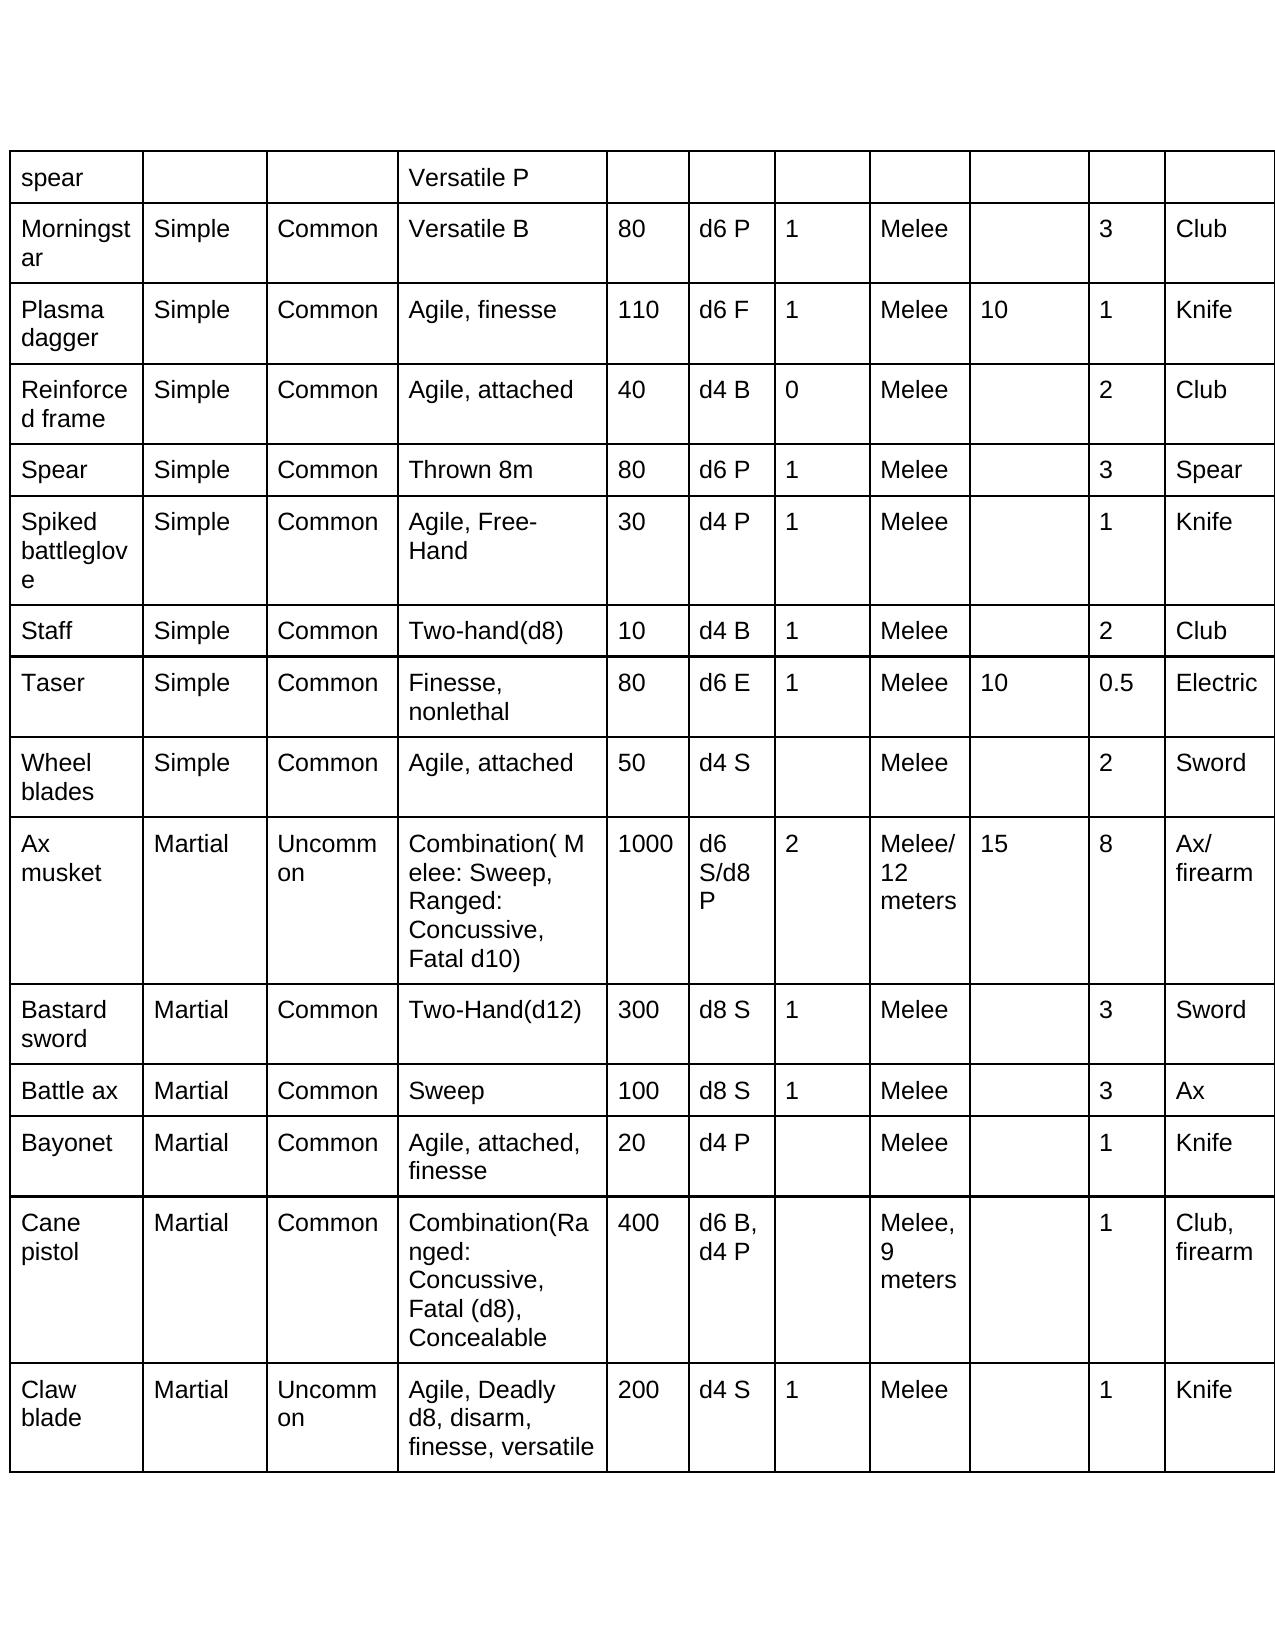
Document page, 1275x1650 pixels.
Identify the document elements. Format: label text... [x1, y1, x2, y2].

table_cell Ax musket [11, 818, 142, 983]
table_cell [776, 152, 869, 202]
table_cell Martial [144, 1198, 266, 1362]
table_cell Club [1166, 204, 1274, 282]
table_cell Electric [1166, 658, 1274, 736]
table_cell 1 [776, 284, 869, 362]
table_cell Melee [871, 606, 969, 655]
table_cell Finesse, nonlethal [399, 658, 606, 736]
table_cell Plasma dagger [11, 284, 142, 362]
table_cell Battle ax [11, 1065, 142, 1115]
table_cell Common [268, 1065, 397, 1115]
table_cell Melee [871, 445, 969, 494]
table_cell [1090, 152, 1164, 202]
table_cell 3 [1090, 445, 1164, 494]
table_cell d4 S [690, 1364, 774, 1471]
table_cell Claw blade [11, 1364, 142, 1471]
table_cell spear [11, 152, 142, 202]
table_cell Knife [1166, 284, 1274, 362]
table_cell 1 [776, 497, 869, 604]
table_cell Thrown 8m [399, 445, 606, 494]
table_cell Club, firearm [1166, 1198, 1274, 1362]
table_cell d6 E [690, 658, 774, 736]
table_cell 2 [1090, 365, 1164, 443]
table_cell [608, 152, 688, 202]
table_cell 300 [608, 985, 688, 1063]
table_cell d6 P [690, 445, 774, 494]
table_cell 40 [608, 365, 688, 443]
table_cell Melee [871, 1117, 969, 1195]
table_cell 15 [971, 818, 1088, 983]
table_cell Bastard sword [11, 985, 142, 1063]
table_cell Common [268, 738, 397, 816]
table_cell d8 S [690, 1065, 774, 1115]
table_cell Versatile P [399, 152, 606, 202]
table_cell [268, 152, 397, 202]
table_cell [776, 1198, 869, 1362]
table_cell 2 [776, 818, 869, 983]
table_cell [971, 152, 1088, 202]
table_cell Knife [1166, 497, 1274, 604]
table_cell [971, 497, 1088, 604]
table_cell Simple [144, 658, 266, 736]
table_cell Simple [144, 606, 266, 655]
table_cell Reinforced frame [11, 365, 142, 443]
table_cell Melee [871, 1065, 969, 1115]
table_cell Spiked battleglove [11, 497, 142, 604]
table_cell Cane pistol [11, 1198, 142, 1362]
table_cell 400 [608, 1198, 688, 1362]
table_cell Melee [871, 658, 969, 736]
table_cell Common [268, 985, 397, 1063]
table_cell 1 [776, 204, 869, 282]
table_cell 20 [608, 1117, 688, 1195]
table_cell Simple [144, 284, 266, 362]
table_cell Sword [1166, 985, 1274, 1063]
table_cell [871, 152, 969, 202]
table_cell Simple [144, 738, 266, 816]
table_cell [971, 1364, 1088, 1471]
table_cell Melee [871, 284, 969, 362]
table_cell Common [268, 1198, 397, 1362]
table_cell 10 [608, 606, 688, 655]
table_cell 0 [776, 365, 869, 443]
table_cell Combination(Ranged: Concussive, Fatal (d8), Concealable [399, 1198, 606, 1362]
table_cell 110 [608, 284, 688, 362]
table_cell Common [268, 445, 397, 494]
table_cell 3 [1090, 985, 1164, 1063]
table_cell Martial [144, 1065, 266, 1115]
table_cell d4 B [690, 606, 774, 655]
table_cell 80 [608, 445, 688, 494]
table_cell 1 [1090, 1364, 1164, 1471]
table_cell [971, 445, 1088, 494]
table_cell Spear [11, 445, 142, 494]
table_cell Martial [144, 1364, 266, 1471]
table_cell Melee/12 meters [871, 818, 969, 983]
table_cell [971, 606, 1088, 655]
table_cell Simple [144, 445, 266, 494]
table_cell Agile, Deadly d8, disarm, finesse, versatile [399, 1364, 606, 1471]
table_cell 80 [608, 658, 688, 736]
table_cell 1 [776, 1364, 869, 1471]
table_cell 10 [971, 284, 1088, 362]
table_cell [776, 1117, 869, 1195]
table_cell d6 F [690, 284, 774, 362]
table_cell 0.5 [1090, 658, 1164, 736]
table_cell Common [268, 284, 397, 362]
table_cell 1 [776, 658, 869, 736]
table_cell [971, 1198, 1088, 1362]
table_cell Common [268, 497, 397, 604]
table_cell Melee [871, 204, 969, 282]
table_cell Morningstar [11, 204, 142, 282]
table_cell 50 [608, 738, 688, 816]
table_cell [971, 365, 1088, 443]
table_cell Melee [871, 365, 969, 443]
table_cell d6 P [690, 204, 774, 282]
table_cell Club [1166, 365, 1274, 443]
table_cell d4 S [690, 738, 774, 816]
table_cell [1166, 152, 1274, 202]
table_cell [971, 204, 1088, 282]
table_cell Common [268, 204, 397, 282]
table_cell d8 S [690, 985, 774, 1063]
table_cell Uncommon [268, 1364, 397, 1471]
table_cell Knife [1166, 1364, 1274, 1471]
table_cell Knife [1166, 1117, 1274, 1195]
table_cell Ax/firearm [1166, 818, 1274, 983]
table_cell Agile, attached [399, 738, 606, 816]
table_cell Ax [1166, 1065, 1274, 1115]
table_cell Martial [144, 985, 266, 1063]
table_cell d6 B, d4 P [690, 1198, 774, 1362]
table_cell 2 [1090, 606, 1164, 655]
table_cell Melee [871, 497, 969, 604]
table_cell 3 [1090, 1065, 1164, 1115]
table_cell Martial [144, 818, 266, 983]
table_cell d4 B [690, 365, 774, 443]
table_cell 1 [776, 985, 869, 1063]
table_cell Martial [144, 1117, 266, 1195]
table_cell Sword [1166, 738, 1274, 816]
table_cell 1 [776, 445, 869, 494]
table_cell Uncommon [268, 818, 397, 983]
table_cell Combination( Melee: Sweep, Ranged: Concussive, Fatal d10) [399, 818, 606, 983]
table_cell 1 [776, 1065, 869, 1115]
table_cell Two-Hand(d12) [399, 985, 606, 1063]
table_cell d6 S/d8 P [690, 818, 774, 983]
table_cell 3 [1090, 204, 1164, 282]
table_cell Melee [871, 985, 969, 1063]
table_cell d4 P [690, 497, 774, 604]
table_cell Simple [144, 204, 266, 282]
table_cell 80 [608, 204, 688, 282]
table_cell Melee [871, 1364, 969, 1471]
table_cell Taser [11, 658, 142, 736]
table_cell 1 [1090, 284, 1164, 362]
table_cell Melee, 9 meters [871, 1198, 969, 1362]
table_cell Club [1166, 606, 1274, 655]
table_cell Simple [144, 497, 266, 604]
table_cell Wheel blades [11, 738, 142, 816]
table_cell Spear [1166, 445, 1274, 494]
table_cell Staff [11, 606, 142, 655]
table_cell 1 [1090, 497, 1164, 604]
table_cell Agile, attached [399, 365, 606, 443]
table_cell Simple [144, 365, 266, 443]
table_cell [776, 738, 869, 816]
table_cell [690, 152, 774, 202]
table_cell 100 [608, 1065, 688, 1115]
table_cell 1 [1090, 1117, 1164, 1195]
table_cell [971, 1117, 1088, 1195]
table_cell [144, 152, 266, 202]
table_cell Agile, Free-Hand [399, 497, 606, 604]
table_cell 2 [1090, 738, 1164, 816]
table_cell Common [268, 658, 397, 736]
table_cell 10 [971, 658, 1088, 736]
table_cell Bayonet [11, 1117, 142, 1195]
table_cell d4 P [690, 1117, 774, 1195]
table_cell Versatile B [399, 204, 606, 282]
table_cell Sweep [399, 1065, 606, 1115]
table_cell 200 [608, 1364, 688, 1471]
table_cell Common [268, 365, 397, 443]
table_cell Melee [871, 738, 969, 816]
table_cell 1000 [608, 818, 688, 983]
table_cell [971, 985, 1088, 1063]
table_cell Common [268, 606, 397, 655]
table_cell Common [268, 1117, 397, 1195]
table_cell 1 [1090, 1198, 1164, 1362]
table_cell [971, 1065, 1088, 1115]
table_cell 8 [1090, 818, 1164, 983]
table_cell Agile, finesse [399, 284, 606, 362]
table_cell [971, 738, 1088, 816]
table_cell Two-hand(d8) [399, 606, 606, 655]
table_cell 1 [776, 606, 869, 655]
table_cell Agile, attached, finesse [399, 1117, 606, 1195]
table_cell 30 [608, 497, 688, 604]
